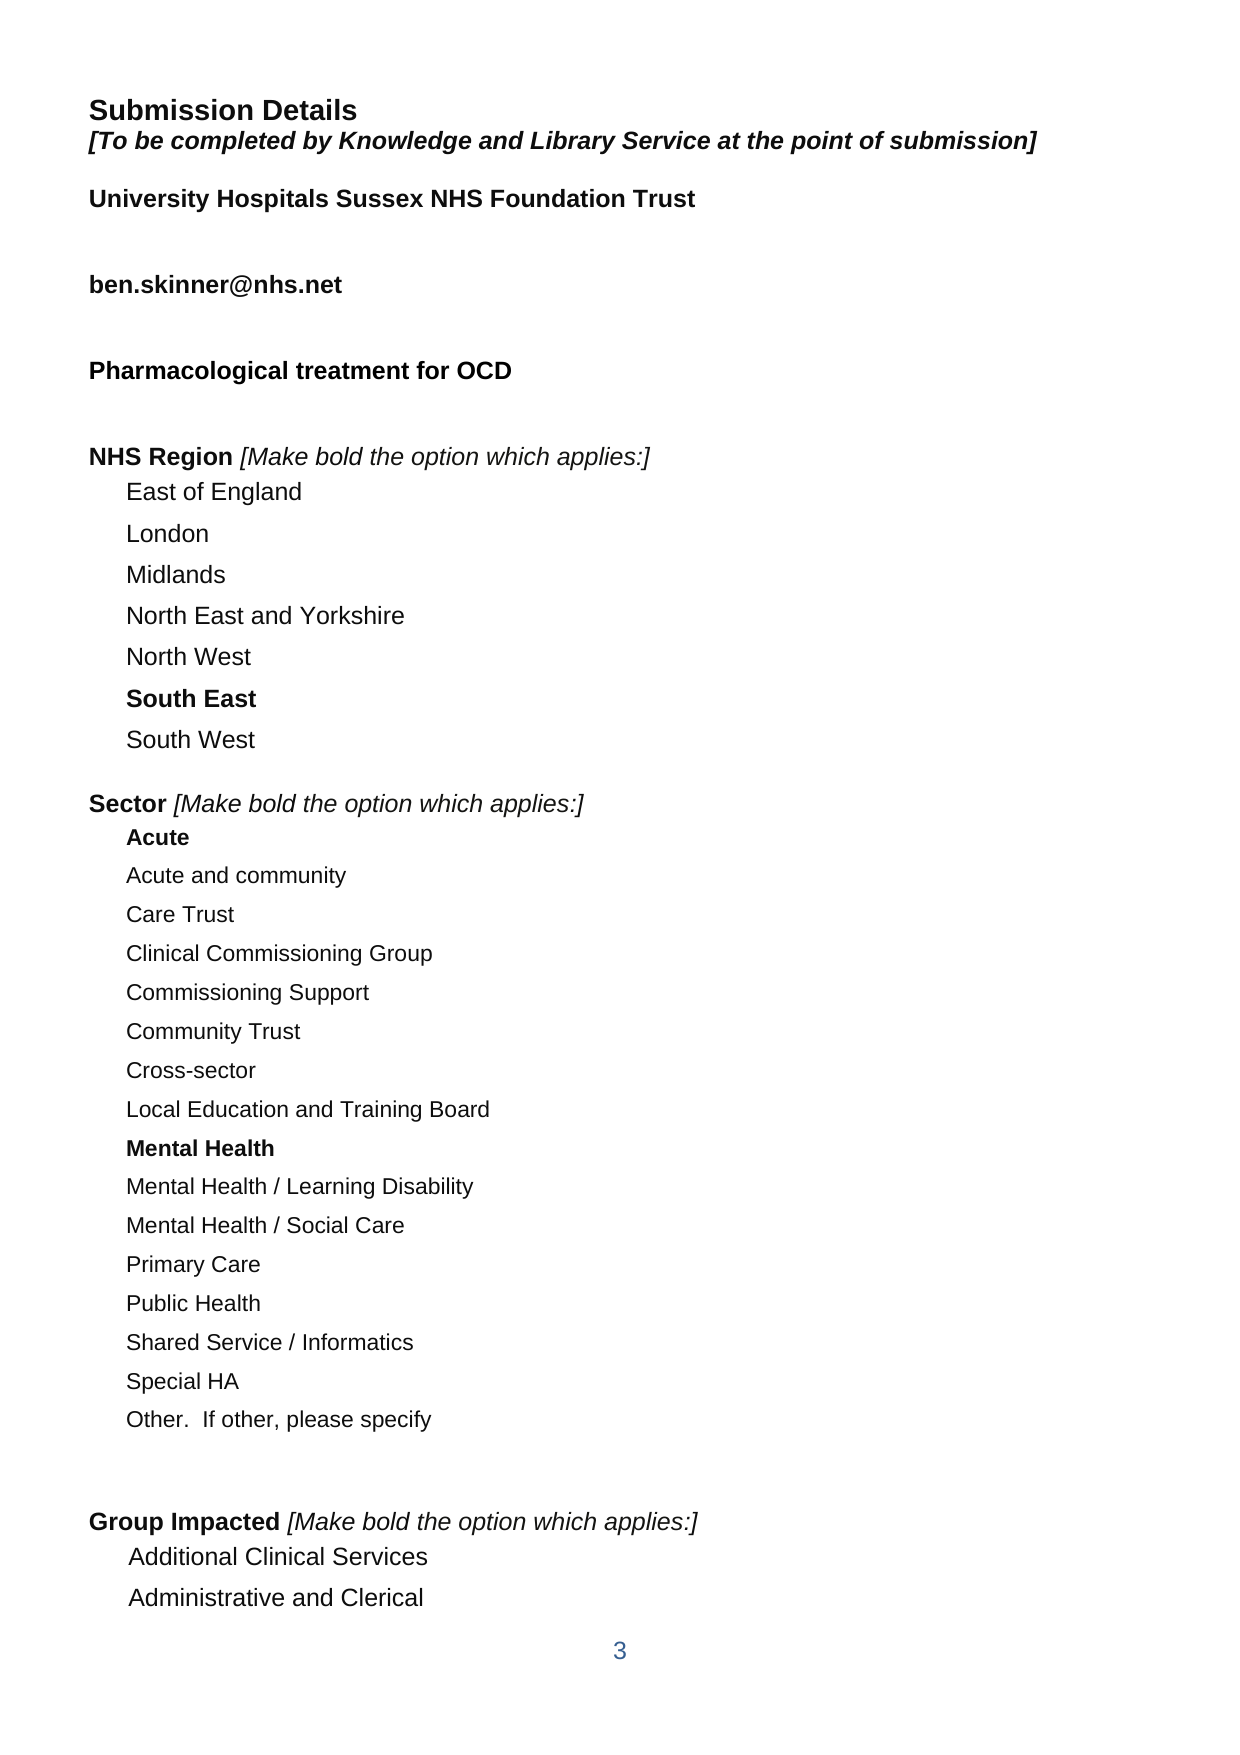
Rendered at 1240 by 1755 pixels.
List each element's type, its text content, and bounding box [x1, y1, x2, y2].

text [To be completed by Knowledge and Library Service at the point of submission] [89, 126, 1151, 155]
text Primary Care [126, 1251, 1151, 1277]
text Clinical Commissioning Group [126, 940, 1151, 967]
text Mental Health / Learning Disability [126, 1173, 1151, 1200]
text Community Trust [126, 1018, 1151, 1044]
text North West [126, 642, 1151, 671]
text Special HA [126, 1368, 1151, 1394]
text Other. If other, please specify [126, 1406, 1151, 1433]
text Pharmacological treatment for OCD [89, 356, 1151, 385]
text Administrative and Clerical [128, 1583, 1151, 1612]
text Cross-sector [126, 1057, 1151, 1083]
text Additional Clinical Services [128, 1542, 1151, 1570]
text Acute and community [126, 862, 1151, 889]
text Care Trust [126, 901, 1151, 928]
text North East and Yorkshire [126, 601, 1151, 630]
text Sector [Make bold the option which applies:] [89, 789, 1151, 817]
text ben.skinner@nhs.net [89, 270, 1151, 299]
text Public Health [126, 1290, 1151, 1316]
text Mental Health [126, 1134, 1151, 1161]
text Acute [126, 824, 1151, 850]
text Local Education and Training Board [126, 1096, 1151, 1122]
text Commissioning Support [126, 979, 1151, 1005]
text Midlands [126, 560, 1151, 589]
text University Hospitals Sussex NHS Foundation Trust [89, 184, 1151, 212]
text East of England [126, 477, 1151, 506]
text Mental Health / Social Care [126, 1212, 1151, 1238]
text NHS Region [Make bold the option which applies:] [89, 442, 1151, 471]
text London [126, 519, 1151, 547]
text Group Impacted [Make bold the option which applies:] [89, 1507, 1151, 1535]
text Submission Details [89, 93, 1151, 126]
text South West [126, 725, 1151, 754]
text South East [126, 684, 1151, 712]
text Shared Service / Informatics [126, 1329, 1151, 1355]
